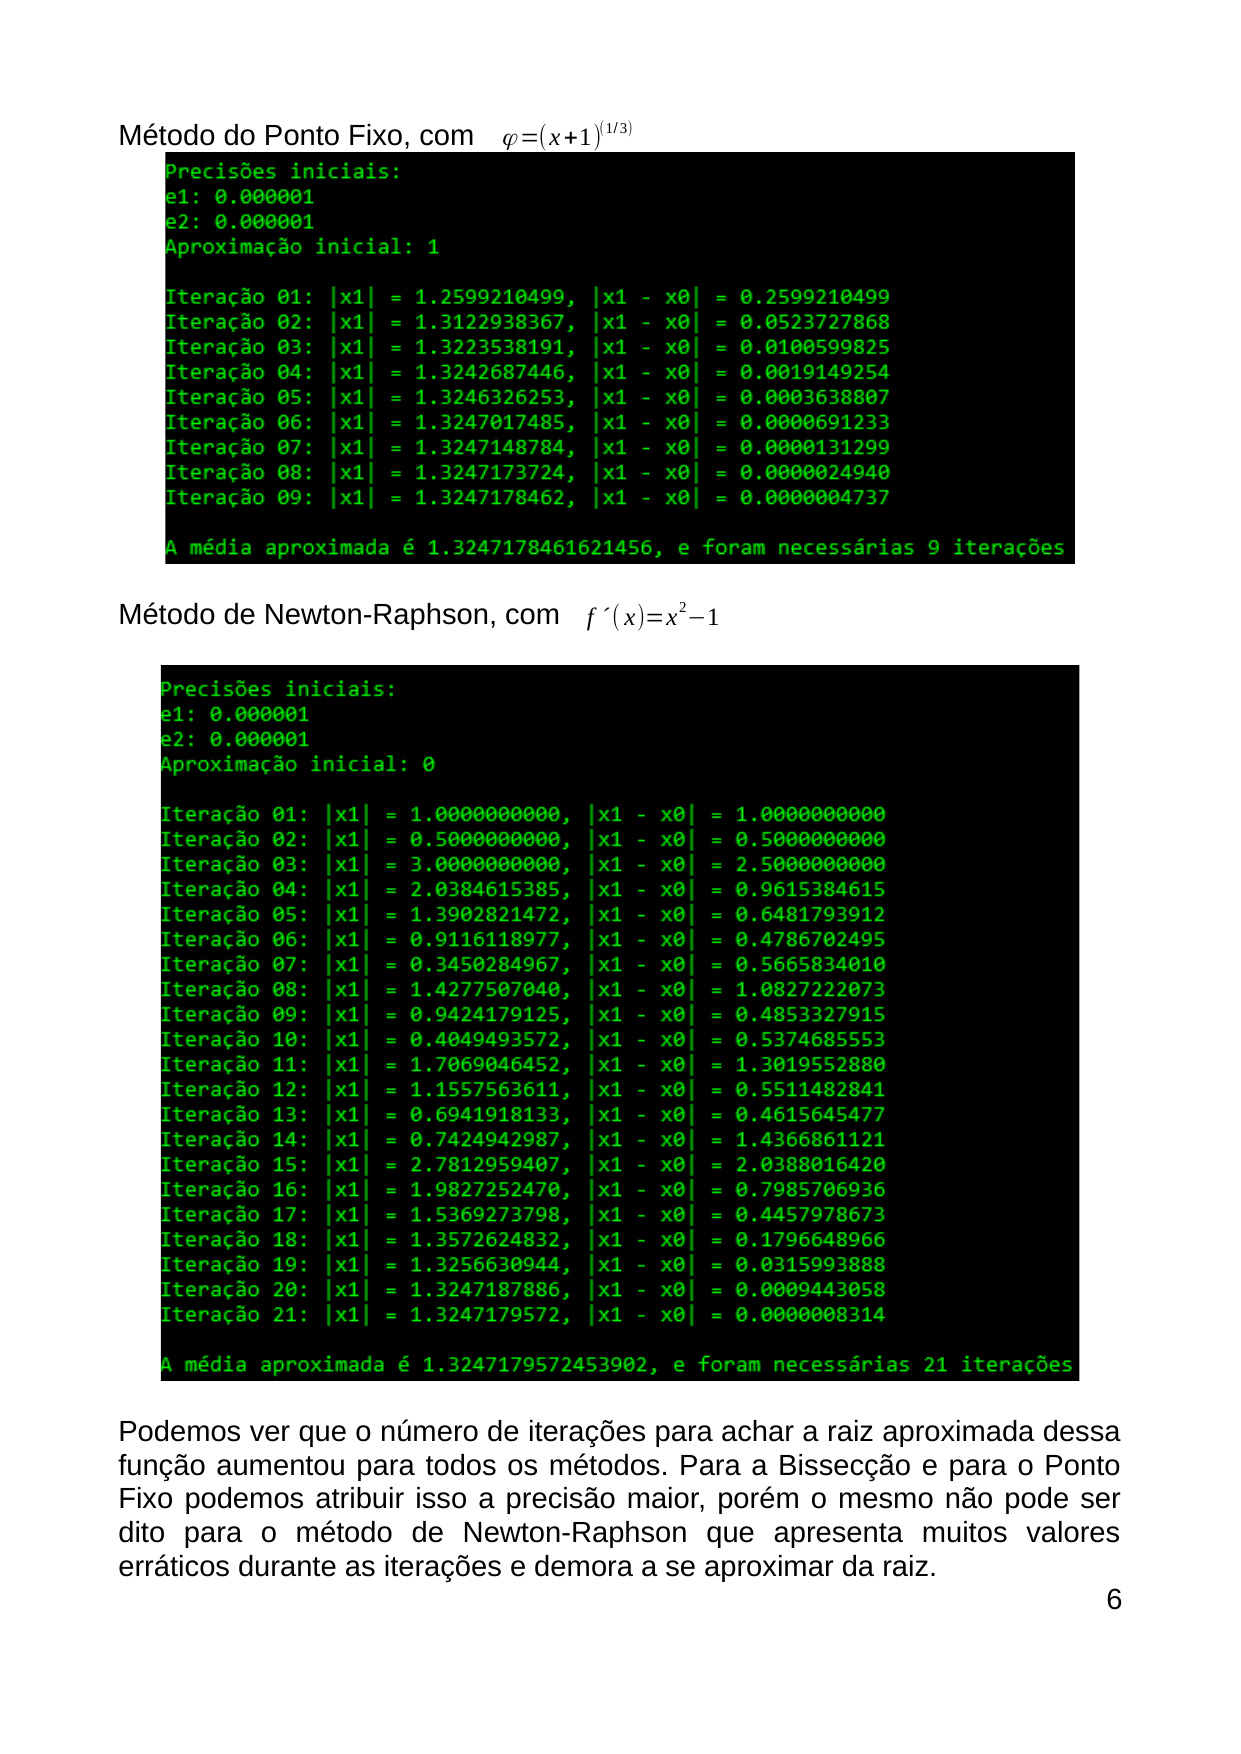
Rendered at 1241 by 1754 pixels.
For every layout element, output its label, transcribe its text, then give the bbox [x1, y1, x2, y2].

picture [165, 152, 1075, 564]
text Podemos ver que o número de iterações para achar a raiz aproximada dessa função aumentou para todos os métodos. Para a Bissecção e para o Ponto Fixo podemos atribuir isso a precisão maior, porém o mesmo não pode ser dito para o método de Newton-Raphson que apresenta muitos valores erráticos durante as iterações e demora a se aproximar da raiz. [118, 1414, 1122, 1582]
text Método do Ponto Fixo, com [118, 118, 1122, 153]
text Método de Newton-Raphson, com [118, 597, 1122, 632]
picture [160, 665, 1080, 1381]
text 6 [118, 1582, 1122, 1616]
